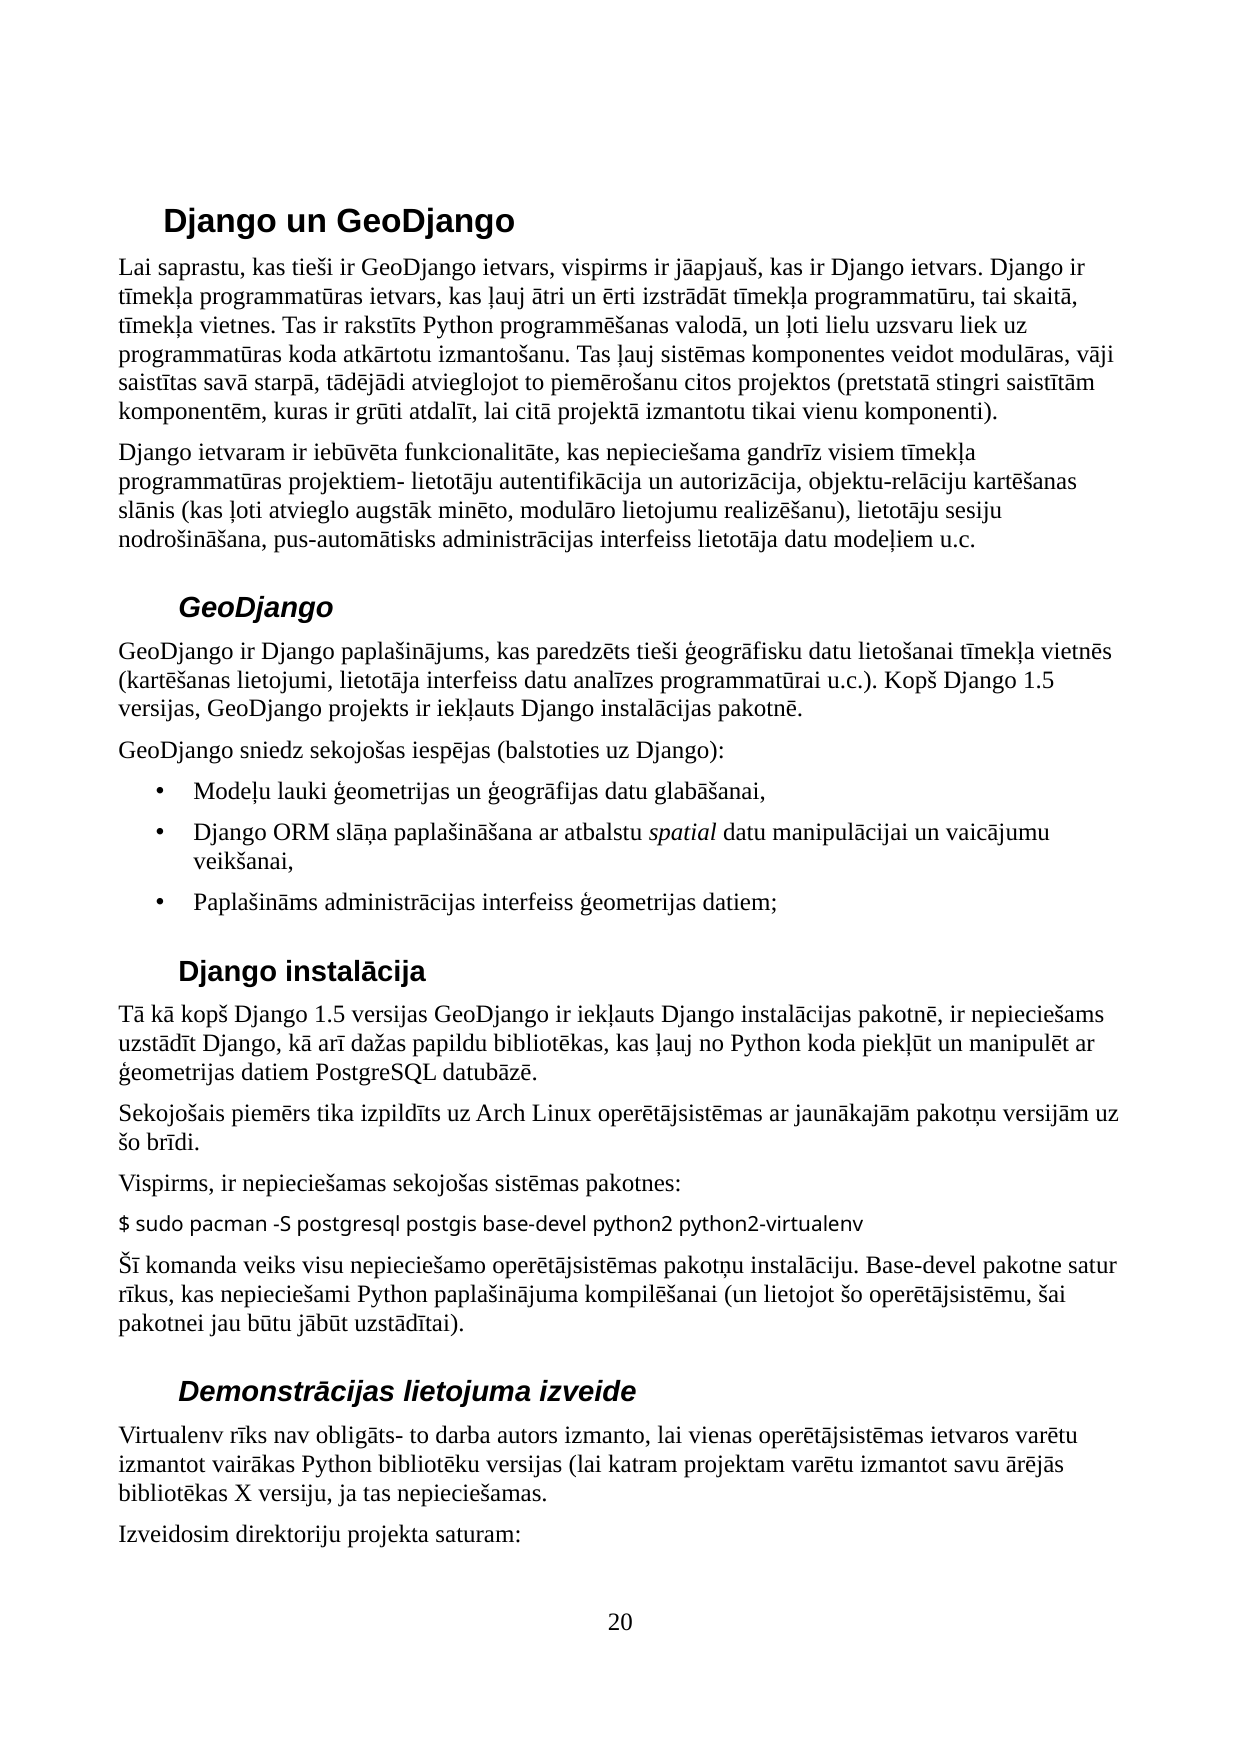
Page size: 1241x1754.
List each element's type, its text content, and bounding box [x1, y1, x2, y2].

text Sekojošais piemērs tika izpildīts uz Arch Linux operētājsistēmas ar jaunākajām pakotņu versijām uz šo brīdi. [118, 1098, 1122, 1156]
text $ sudo pacman -S postgresql postgis base-devel python2 python2-virtualenv [118, 1209, 1122, 1238]
text GeoDjango ir Django paplašinājums, kas paredzēts tieši ģeogrāfisku datu lietošanai tīmekļa vietnēs (kartēšanas lietojumi, lietotāja interfeiss datu analīzes programmatūrai u.c.). Kopš Django 1.5 versijas, GeoDjango projekts ir iekļauts Django instalācijas pakotnē. [118, 636, 1122, 722]
text Vispirms, ir nepieciešamas sekojošas sistēmas pakotnes: [118, 1168, 1122, 1197]
list Modeļu lauki ģeometrijas un ģeogrāfijas datu glabāšanai, [156, 776, 1122, 805]
text Virtualenv rīks nav obligāts- to darba autors izmanto, lai vienas operētājsistēmas ietvaros varētu izmantot vairākas Python bibliotēku versijas (lai katram projektam varētu izmantot savu ārējās bibliotēkas X versiju, ja tas nepieciešamas. [118, 1420, 1122, 1507]
text GeoDjango sniedz sekojošas iespējas (balstoties uz Django): [118, 735, 1122, 763]
list Paplašināms administrācijas interfeiss ģeometrijas datiem; [156, 887, 1122, 916]
subtitle Demonstrācijas lietojuma izveide [118, 1374, 1122, 1408]
text Django ietvaram ir iebūvēta funkcionalitāte, kas nepieciešama gandrīz visiem tīmekļa programmatūras projektiem- lietotāju autentifikācija un autorizācija, objektu-relāciju kartēšanas slānis (kas ļoti atvieglo augstāk minēto, modulāro lietojumu realizēšanu), lietotāju sesiju nodrošināšana, pus-automātisks administrācijas interfeiss lietotāja datu modeļiem u.c. [118, 437, 1122, 552]
subtitle Django un GeoDjango [118, 201, 1122, 240]
subtitle Django instalācija [118, 953, 1122, 987]
text Šī komanda veiks visu nepieciešamo operētājsistēmas pakotņu instalāciju. Base-devel pakotne satur rīkus, kas nepieciešami Python paplašinājuma kompilēšanai (un lietojot šo operētājsistēmu, šai pakotnei jau būtu jābūt uzstādītai). [118, 1251, 1122, 1337]
text Lai saprastu, kas tieši ir GeoDjango ietvars, vispirms ir jāapjauš, kas ir Django ietvars. Django ir tīmekļa programmatūras ietvars, kas ļauj ātri un ērti izstrādāt tīmekļa programmatūru, tai skaitā, tīmekļa vietnes. Tas ir rakstīts Python programmēšanas valodā, un ļoti lielu uzsvaru liek uz programmatūras koda atkārtotu izmantošanu. Tas ļauj sistēmas komponentes veidot modulāras, vāji saistītas savā starpā, tādējādi atvieglojot to piemērošanu citos projektos (pretstatā stingri saistītām komponentēm, kuras ir grūti atdalīt, lai citā projektā izmantotu tikai vienu komponenti). [118, 252, 1122, 425]
text Izveidosim direktoriju projekta saturam: [118, 1519, 1122, 1548]
subtitle GeoDjango [118, 590, 1122, 623]
list Django ORM slāņa paplašināšana ar atbalstu spatial datu manipulācijai un vaicājumu veikšanai, [156, 817, 1122, 875]
text Tā kā kopš Django 1.5 versijas GeoDjango ir iekļauts Django instalācijas pakotnē, ir nepieciešams uzstādīt Django, kā arī dažas papildu bibliotēkas, kas ļauj no Python koda piekļūt un manipulēt ar ģeometrijas datiem PostgreSQL datubāzē. [118, 999, 1122, 1086]
